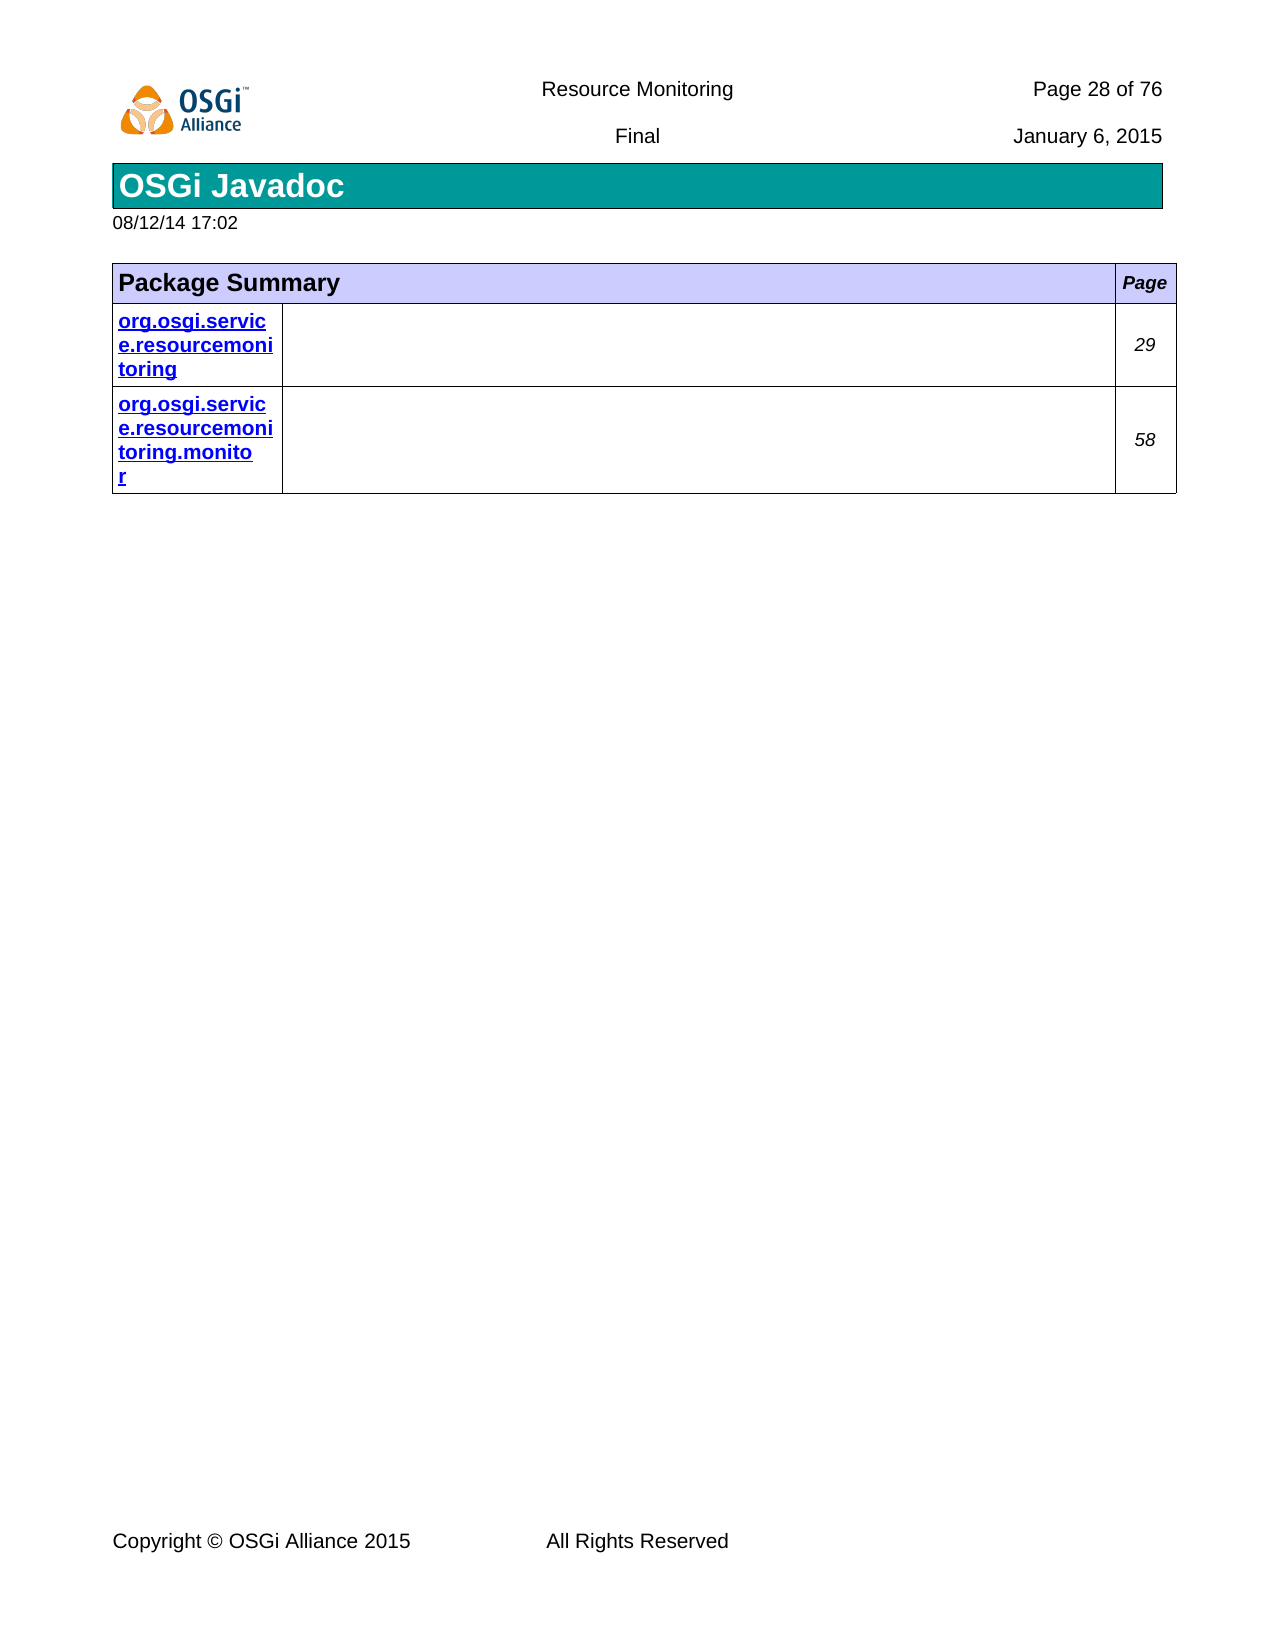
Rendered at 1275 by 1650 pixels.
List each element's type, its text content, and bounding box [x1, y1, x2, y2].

table_cell 29 [1116, 304, 1176, 386]
table_cell [283, 304, 1115, 386]
picture [113, 78, 257, 142]
table_cell org.osgi.service.resourcemonitoring [113, 304, 282, 386]
table_cell 58 [1116, 387, 1176, 493]
text 08/12/14 17:02 [112, 212, 1162, 233]
table_cell [283, 387, 1115, 493]
subtitle OSGi Javadoc [114, 164, 1162, 208]
table_header Package Summary [113, 264, 1115, 303]
table_header Page [1116, 264, 1176, 303]
table_cell org.osgi.service.resourcemonitoring.monito r [113, 387, 282, 493]
